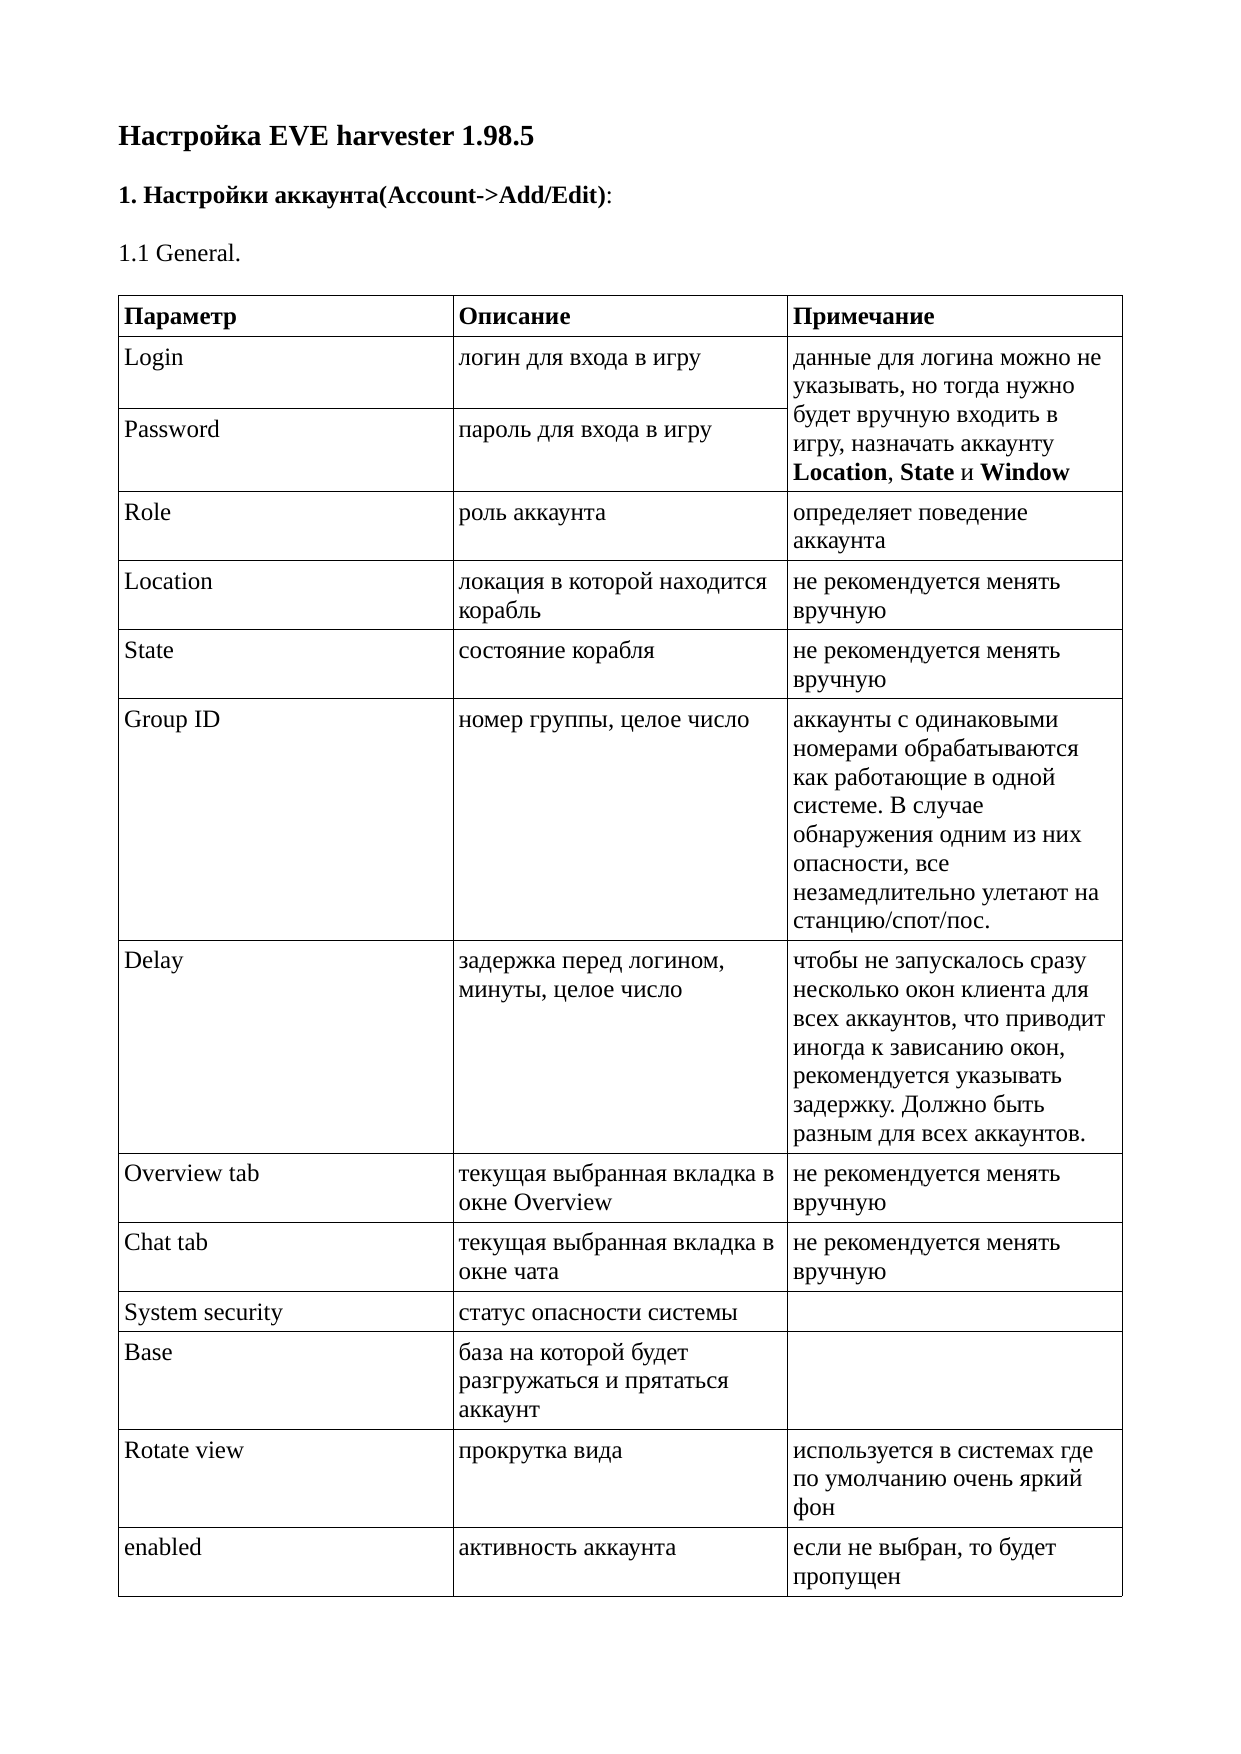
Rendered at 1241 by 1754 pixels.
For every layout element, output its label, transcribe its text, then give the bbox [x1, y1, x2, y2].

table_header Примечание [788, 296, 1122, 336]
table_cell Rotate view [119, 1430, 453, 1527]
text 1.1 General. [118, 238, 1122, 267]
table_cell прокрутка вида [454, 1430, 787, 1527]
table_cell Role [119, 492, 453, 560]
table_cell Password [119, 409, 453, 491]
table_cell локация в которой находится корабль [454, 561, 787, 629]
table_cell используется в системах где по умолчанию очень яркий фон [788, 1430, 1122, 1527]
table_cell Login [119, 337, 453, 408]
table_cell определяет поведение аккаунта [788, 492, 1122, 560]
table_cell чтобы не запускалось сразу несколько окон клиента для всех аккаунтов, что приводит иногда к зависанию окон, рекомендуется указывать задержку. Должно быть разным для всех аккаунтов. [788, 941, 1122, 1153]
table_cell текущая выбранная вкладка в окне чата [454, 1223, 787, 1291]
table_cell [788, 1292, 1122, 1331]
table_cell Location [119, 561, 453, 629]
table_cell пароль для входа в игру [454, 409, 787, 491]
table_cell данные для логина можно не указывать, но тогда нужно будет вручную входить в игру, назначать аккаунту Location, State и Window [788, 337, 1122, 491]
table_cell задержка перед логином, минуты, целое число [454, 941, 787, 1153]
table_cell статус опасности системы [454, 1292, 787, 1331]
text 1. Настройки аккаунта(Account->Add/Edit): [118, 180, 1122, 209]
table_cell база на которой будет разгружаться и прятаться аккаунт [454, 1332, 787, 1429]
table_cell Group ID [119, 699, 453, 940]
table_header Параметр [119, 296, 453, 336]
table_cell Overview tab [119, 1154, 453, 1222]
table_cell Chat tab [119, 1223, 453, 1291]
table_header Описание [454, 296, 787, 336]
table_cell Base [119, 1332, 453, 1429]
table_cell логин для входа в игру [454, 337, 787, 408]
table_cell enabled [119, 1528, 453, 1596]
table_cell System security [119, 1292, 453, 1331]
table_cell State [119, 630, 453, 698]
table_cell состояние корабля [454, 630, 787, 698]
table_cell текущая выбранная вкладка в окне Overview [454, 1154, 787, 1222]
table_cell если не выбран, то будет пропущен [788, 1528, 1122, 1596]
table_cell Delay [119, 941, 453, 1153]
text Настройка EVE harvester 1.98.5 [118, 118, 1122, 152]
table_cell роль аккаунта [454, 492, 787, 560]
table_cell номер группы, целое число [454, 699, 787, 940]
table_cell не рекомендуется менять вручную [788, 1223, 1122, 1291]
table_cell не рекомендуется менять вручную [788, 561, 1122, 629]
table_cell не рекомендуется менять вручную [788, 630, 1122, 698]
table_cell аккаунты с одинаковыми номерами обрабатываются как работающие в одной системе. В случае обнаружения одним из них опасности, все незамедлительно улетают на станцию/спот/пос. [788, 699, 1122, 940]
table_cell не рекомендуется менять вручную [788, 1154, 1122, 1222]
table_cell [788, 1332, 1122, 1429]
table_cell активность аккаунта [454, 1528, 787, 1596]
